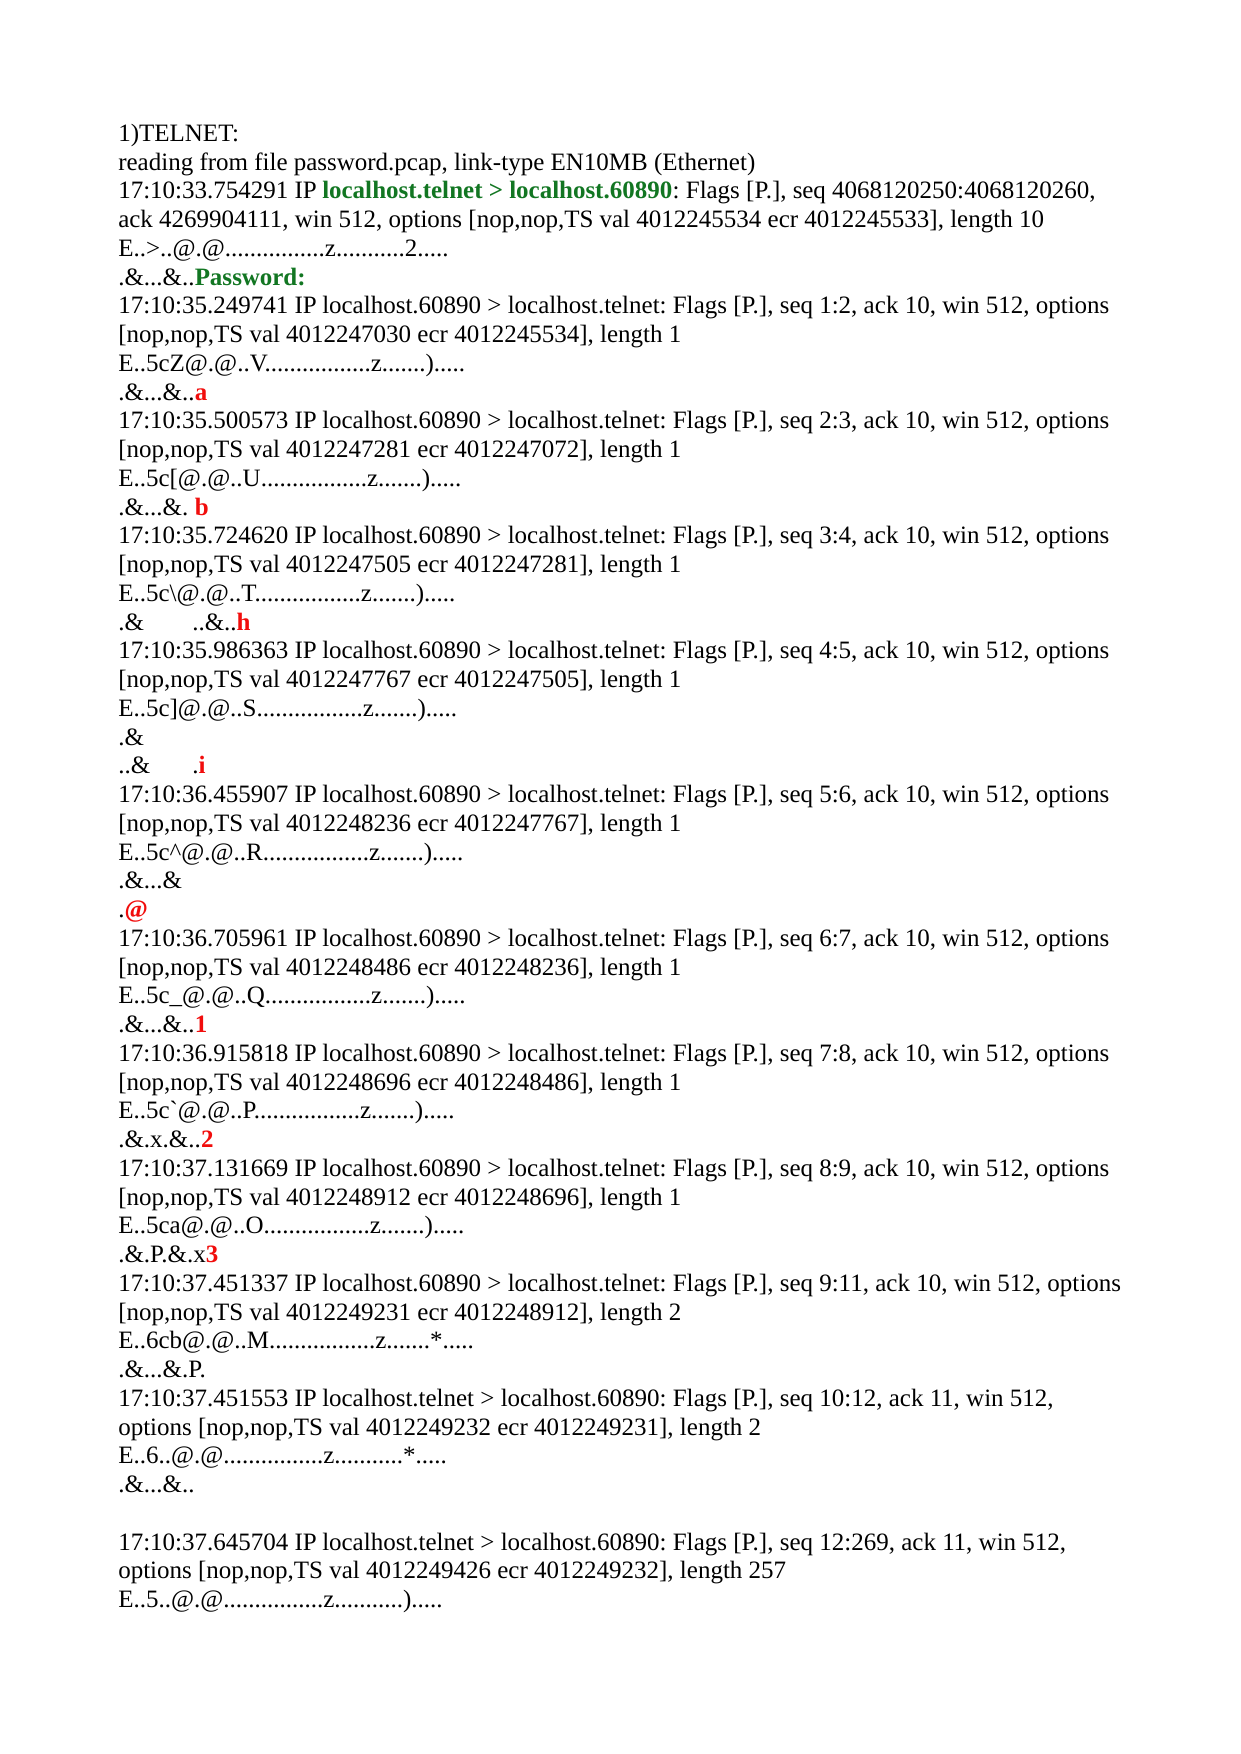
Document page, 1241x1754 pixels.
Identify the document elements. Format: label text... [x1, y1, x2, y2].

text .& ..&..h [118, 607, 1122, 636]
text E..5c]@.@..S.................z.......)..... [118, 693, 1122, 722]
text 17:10:36.455907 IP localhost.60890 > localhost.telnet: Flags [P.], seq 5:6, ack 10, win 512, options [nop,nop,TS val 4012248236 ecr 4012247767], length 1 [118, 779, 1122, 837]
text 17:10:37.451337 IP localhost.60890 > localhost.telnet: Flags [P.], seq 9:11, ack 10, win 512, options [nop,nop,TS val 4012249231 ecr 4012248912], length 2 [118, 1268, 1122, 1326]
text 17:10:35.724620 IP localhost.60890 > localhost.telnet: Flags [P.], seq 3:4, ack 10, win 512, options [nop,nop,TS val 4012247505 ecr 4012247281], length 1 [118, 521, 1122, 578]
text .&.P.&.x3 [118, 1239, 1122, 1268]
text .&...&. b [118, 492, 1122, 521]
text 17:10:36.915818 IP localhost.60890 > localhost.telnet: Flags [P.], seq 7:8, ack 10, win 512, options [nop,nop,TS val 4012248696 ecr 4012248486], length 1 [118, 1038, 1122, 1096]
text 17:10:35.249741 IP localhost.60890 > localhost.telnet: Flags [P.], seq 1:2, ack 10, win 512, options [nop,nop,TS val 4012247030 ecr 4012245534], length 1 [118, 291, 1122, 348]
text E..5c\@.@..T.................z.......)..... [118, 578, 1122, 607]
text 17:10:37.645704 IP localhost.telnet > localhost.60890: Flags [P.], seq 12:269, ack 11, win 512, options [nop,nop,TS val 4012249426 ecr 4012249232], length 257 [118, 1527, 1122, 1584]
text .@ [118, 894, 1122, 923]
text .&...&..a [118, 377, 1122, 406]
text .&...&.. [118, 1469, 1122, 1498]
text .&.x.&..2 [118, 1124, 1122, 1153]
text 1)TELNET: [118, 118, 1122, 147]
text .& [118, 722, 1122, 751]
text 17:10:35.986363 IP localhost.60890 > localhost.telnet: Flags [P.], seq 4:5, ack 10, win 512, options [nop,nop,TS val 4012247767 ecr 4012247505], length 1 [118, 636, 1122, 693]
text E..5cZ@.@..V.................z.......)..... [118, 348, 1122, 377]
text E..6..@.@................z...........*..... [118, 1441, 1122, 1469]
text .&...&.P. [118, 1354, 1122, 1383]
text 17:10:37.131669 IP localhost.60890 > localhost.telnet: Flags [P.], seq 8:9, ack 10, win 512, options [nop,nop,TS val 4012248912 ecr 4012248696], length 1 [118, 1153, 1122, 1211]
text 17:10:37.451553 IP localhost.telnet > localhost.60890: Flags [P.], seq 10:12, ack 11, win 512, options [nop,nop,TS val 4012249232 ecr 4012249231], length 2 [118, 1383, 1122, 1441]
text 17:10:33.754291 IP localhost.telnet > localhost.60890: Flags [P.], seq 4068120250:4068120260, ack 4269904111, win 512, options [nop,nop,TS val 4012245534 ecr 4012245533], length 10 [118, 176, 1122, 233]
text .&...&..Password: [118, 262, 1122, 291]
text E..>..@.@................z...........2..... [118, 233, 1122, 262]
text reading from file password.pcap, link-type EN10MB (Ethernet) [118, 147, 1122, 176]
text .&...& [118, 866, 1122, 894]
text E..5ca@.@..O.................z.......)..... [118, 1211, 1122, 1239]
text E..5..@.@................z...........)..... [118, 1584, 1122, 1613]
text 17:10:36.705961 IP localhost.60890 > localhost.telnet: Flags [P.], seq 6:7, ack 10, win 512, options [nop,nop,TS val 4012248486 ecr 4012248236], length 1 [118, 923, 1122, 981]
text E..5c_@.@..Q.................z.......)..... [118, 981, 1122, 1009]
text 17:10:35.500573 IP localhost.60890 > localhost.telnet: Flags [P.], seq 2:3, ack 10, win 512, options [nop,nop,TS val 4012247281 ecr 4012247072], length 1 [118, 406, 1122, 463]
text .&...&..1 [118, 1009, 1122, 1038]
text E..5c`@.@..P.................z.......)..... [118, 1096, 1122, 1124]
text E..6cb@.@..M.................z.......*..... [118, 1326, 1122, 1354]
text E..5c[@.@..U.................z.......)..... [118, 463, 1122, 492]
text E..5c^@.@..R.................z.......)..... [118, 837, 1122, 866]
text ..& .i [118, 751, 1122, 779]
